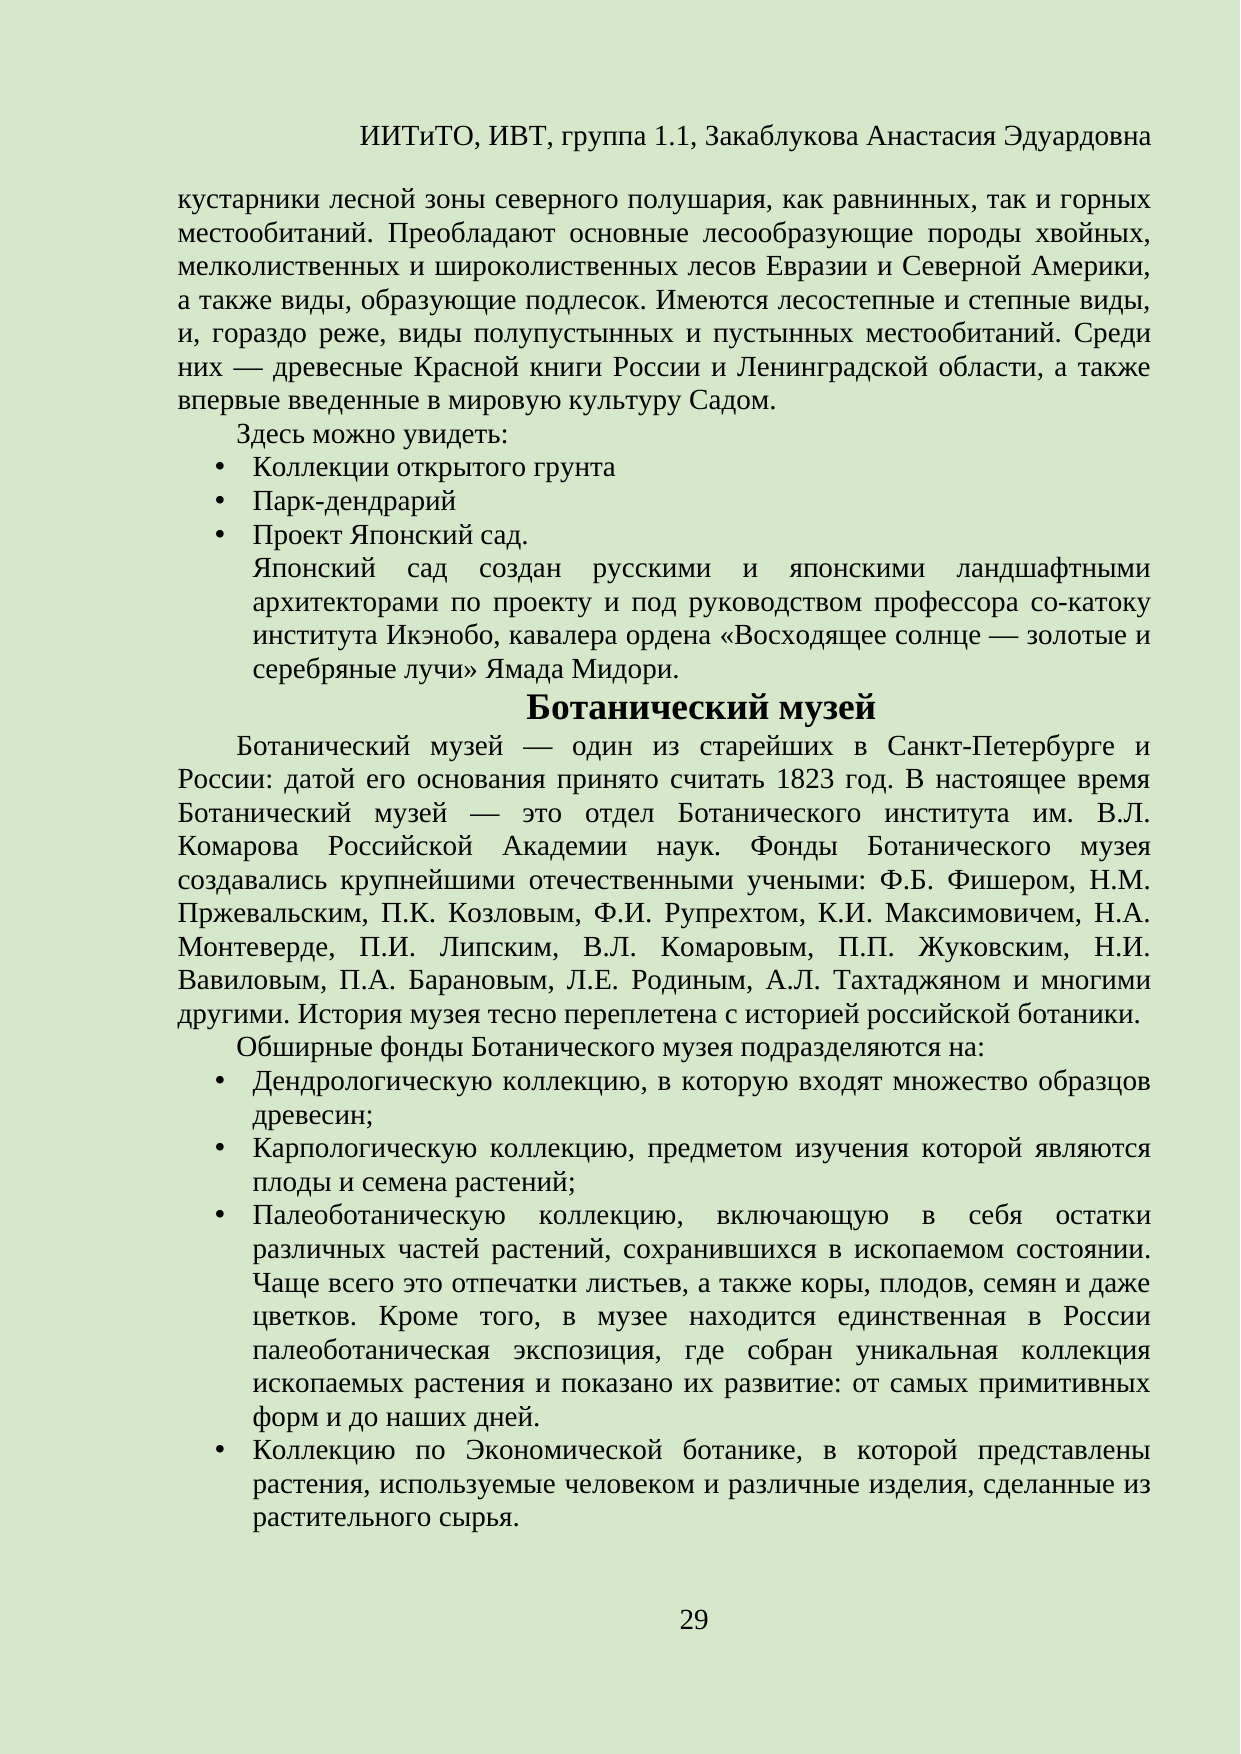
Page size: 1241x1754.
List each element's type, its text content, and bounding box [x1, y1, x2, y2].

list Дендрологическую коллекцию, в которую входят множество образцов древесин; [215, 1063, 1152, 1130]
subtitle Ботанический музей [177, 684, 1152, 728]
text кустарники лесной зоны северного полушария, как равнинных, так и горных местообитаний. Преобладают основные лесообразующие породы хвойных, мелколиственных и широколиственных лесов Евразии и Северной Америки, а также виды, образующие подлесок. Имеются лесостепные и степные виды, и, гораздо реже, виды полупустынных и пустынных местообитаний. Среди них — древесные Красной книги России и Ленинградской области, а также впервые введенные в мировую культуру Садом. [177, 181, 1152, 416]
list Палеоботаническую коллекцию, включающую в себя остатки различных частей растений, сохранившихся в ископаемом состоянии. Чаще всего это отпечатки листьев, а также коры, плодов, семян и даже цветков. Кроме того, в музее находится единственная в России палеоботаническая экспозиция, где собран уникальная коллекция ископаемых растения и показано их развитие: от самых примитивных форм и до наших дней. [215, 1197, 1152, 1432]
list Японский сад создан русскими и японскими ландшафтными архитекторами по проекту и под руководством профессора со-катоку института Икэнобо, кавалера ордена «Восходящее солнце — золотые и серебряные лучи» Ямада Мидори. [215, 550, 1152, 684]
list Парк-дендрарий [215, 483, 1152, 517]
text Здесь можно увидеть: [177, 416, 1152, 449]
list Коллекцию по Экономической ботанике, в которой представлены растения, используемые человеком и различные изделия, сделанные из растительного сырья. [215, 1432, 1152, 1533]
list Карпологическую коллекцию, предметом изучения которой являются плоды и семена растений; [215, 1130, 1152, 1197]
list Проект Японский сад. [215, 517, 1152, 550]
text Обширные фонды Ботанического музея подразделяются на: [177, 1029, 1152, 1063]
list Коллекции открытого грунта [215, 449, 1152, 483]
text Ботанический музей — один из старейших в Санкт-Петербурге и России: датой его основания принято считать 1823 год. В настоящее время Ботанический музей — это отдел Ботанического института им. В.Л. Комарова Российской Академии наук. Фонды Ботанического музея создавались крупнейшими отечественными учеными: Ф.Б. Фишером, Н.М. Пржевальским, П.К. Козловым, Ф.И. Рупрехтом, К.И. Максимовичем, Н.А. Монтеверде, П.И. Липским, В.Л. Комаровым, П.П. Жуковским, Н.И. Вавиловым, П.А. Барановым, Л.Е. Родиным, А.Л. Тахтаджяном и многими другими. История музея тесно переплетена с историей российской ботаники. [177, 728, 1152, 1029]
